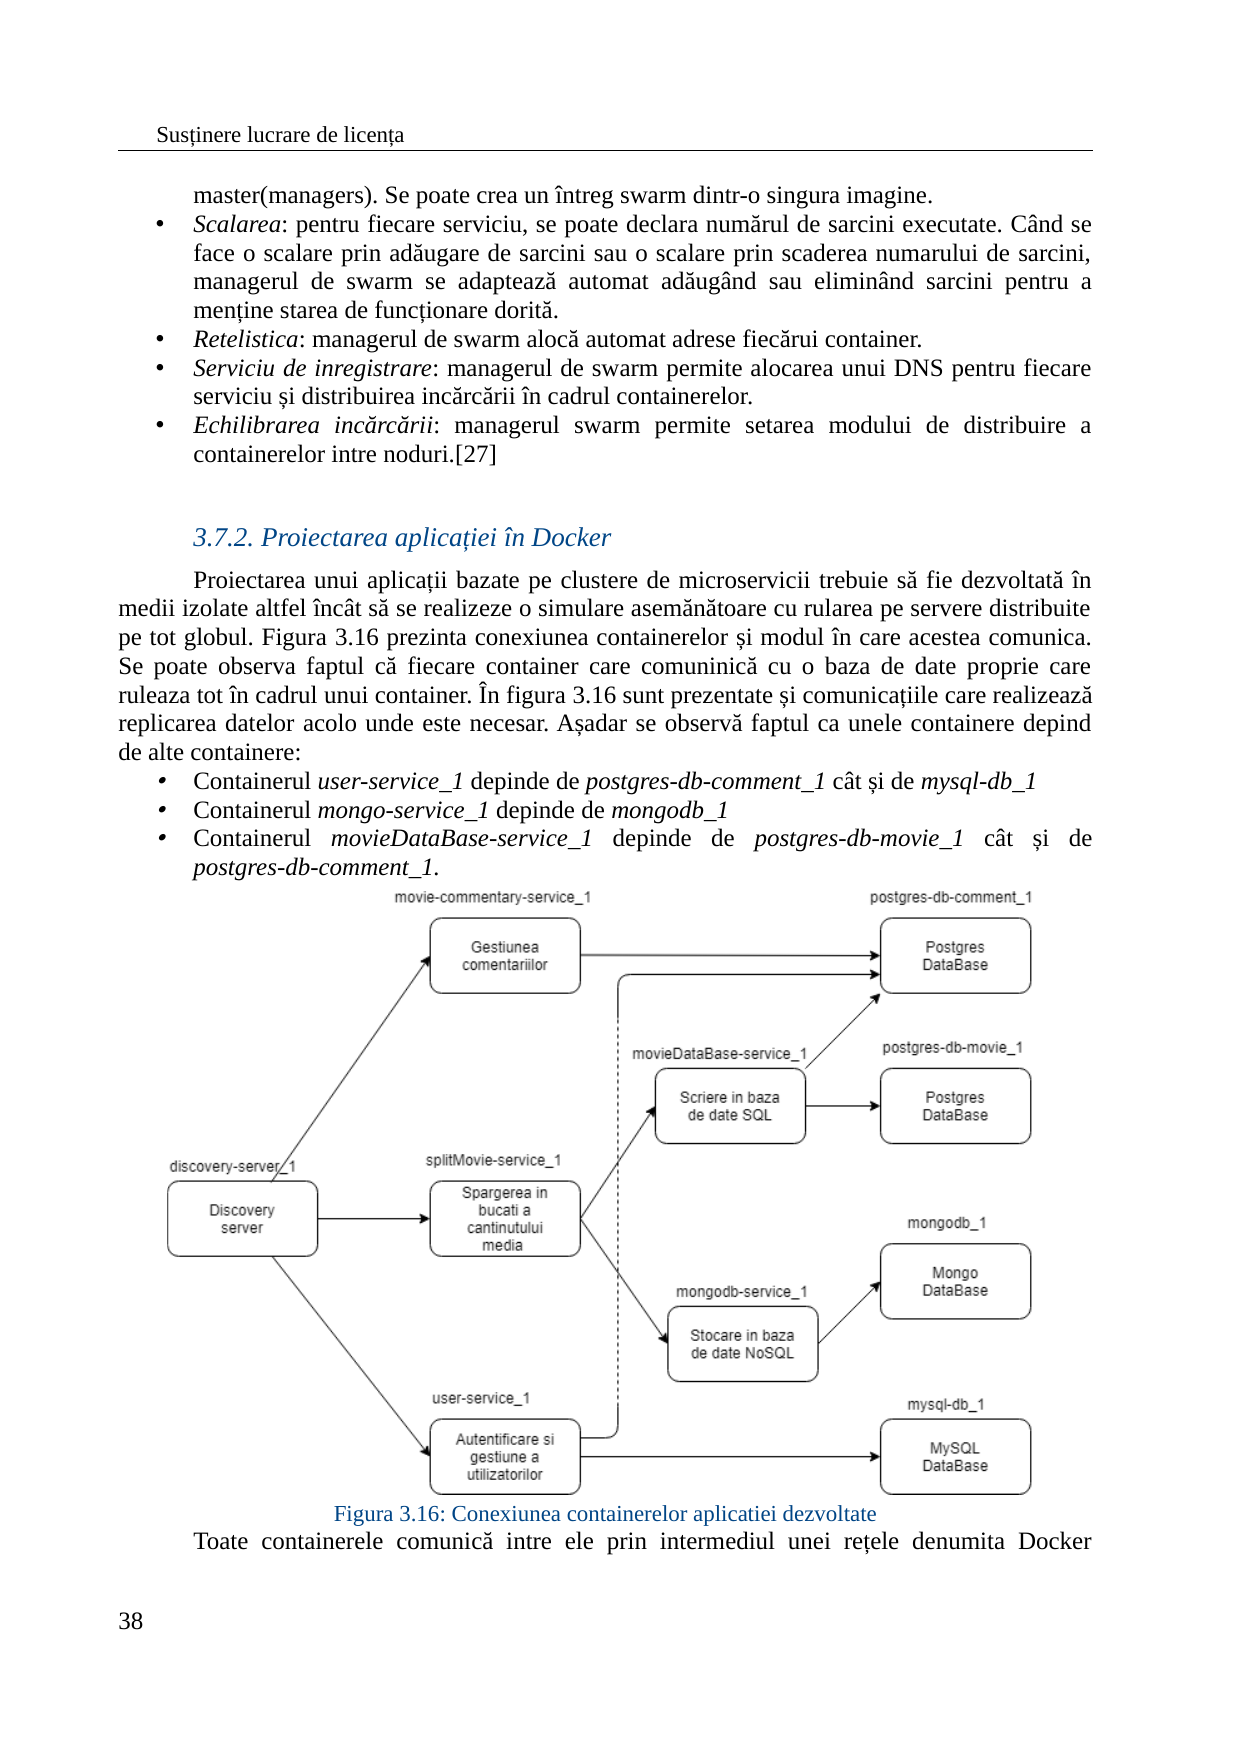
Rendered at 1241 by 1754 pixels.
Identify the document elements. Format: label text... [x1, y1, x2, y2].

text Figura 3.16: Conexiunea containerelor aplicatiei dezvoltate [167, 1495, 1043, 1526]
text Toate containerele comunică intre ele prin intermediul unei rețele denumita Docker [118, 881, 1093, 1555]
subtitle Proiectarea aplicației în Docker [193, 521, 1093, 552]
list Containerul user-service_1 depinde de postgres-db-comment_1 cât și de mysql-db_1 [156, 766, 1093, 795]
list Retelistica: managerul de swarm alocă automat adrese fiecărui container. [156, 324, 1093, 353]
list Scalarea: pentru fiecare serviciu, se poate declara numărul de sarcini executate. Când se face o scalare prin adăugare de sarcini sau o scalare prin scaderea numarului de sarcini, managerul de swarm se adaptează automat adăugând sau eliminând sarcini pentru a menține starea de funcționare dorită. [156, 209, 1093, 324]
picture [167, 881, 1044, 1495]
list Containerul movieDataBase-service_1 depinde de postgres-db-movie_1 cât și de postgres-db-comment_1. [156, 823, 1093, 881]
list Containerul mongo-service_1 depinde de mongodb_1 [156, 795, 1093, 823]
list Echilibrarea incărcării: managerul swarm permite setarea modului de distribuire a containerelor intre noduri.[50] [156, 410, 1093, 468]
list Serviciu de inregistrare: managerul de swarm permite alocarea unui DNS pentru fiecare serviciu și distribuirea incărcării în cadrul containerelor. [156, 353, 1093, 410]
list master(managers). Se poate crea un întreg swarm dintr-o singura imagine. [156, 180, 1093, 209]
text Proiectarea unui aplicații bazate pe clustere de microservicii trebuie să fie dezvoltată în medii izolate altfel încât să se realizeze o simulare asemănătoare cu rularea pe servere distribuite pe tot globul. Figura 3.16 prezinta conexiunea containerelor și modul în care acestea comunica. Se poate observa faptul că fiecare container care comuninică cu o baza de date proprie care ruleaza tot în cadrul unui container. În figura 3.16 sunt prezentate și comunicațiile care realizează replicarea datelor acolo unde este necesar. Așadar se observă faptul ca unele containere depind de alte containere: [118, 565, 1093, 766]
